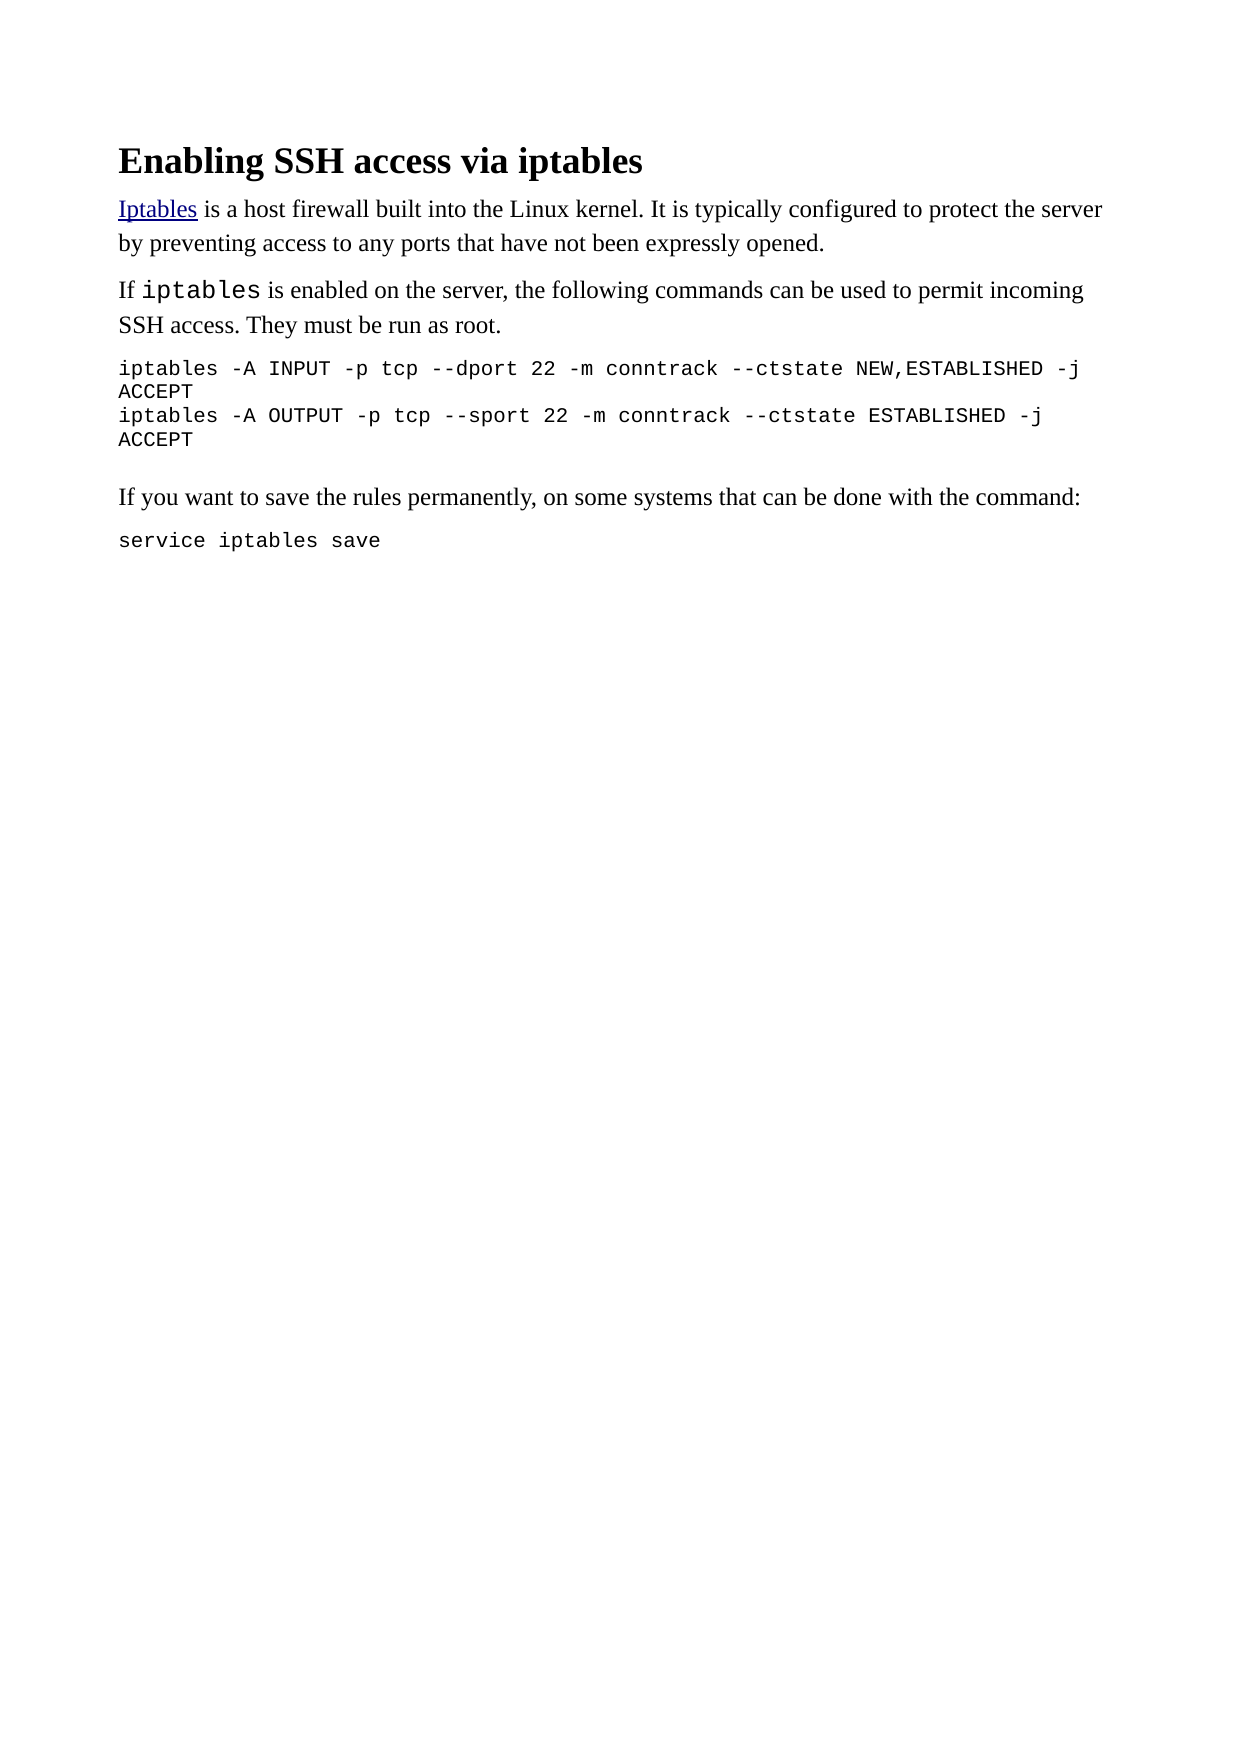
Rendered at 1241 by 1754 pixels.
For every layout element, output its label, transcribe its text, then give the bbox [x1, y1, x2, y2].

text iptables -A OUTPUT -p tcp --sport 22 -m conntrack --ctstate ESTABLISHED -j ACCEPT [118, 405, 1122, 452]
subtitle Enabling SSH access via iptables [118, 139, 1122, 182]
text iptables -A INPUT -p tcp --dport 22 -m conntrack --ctstate NEW,ESTABLISHED -j ACCEPT [118, 358, 1122, 405]
text If you want to save the rules permanently, on some systems that can be done with the command: [118, 482, 1122, 511]
text Iptables is a host firewall built into the Linux kernel. It is typically configured to protect the server by preventing access to any ports that have not been expressly opened. [118, 194, 1122, 256]
text service iptables save [118, 529, 1122, 553]
text If iptables is enabled on the server, the following commands can be used to permit incoming SSH access. They must be run as root. [118, 275, 1122, 339]
